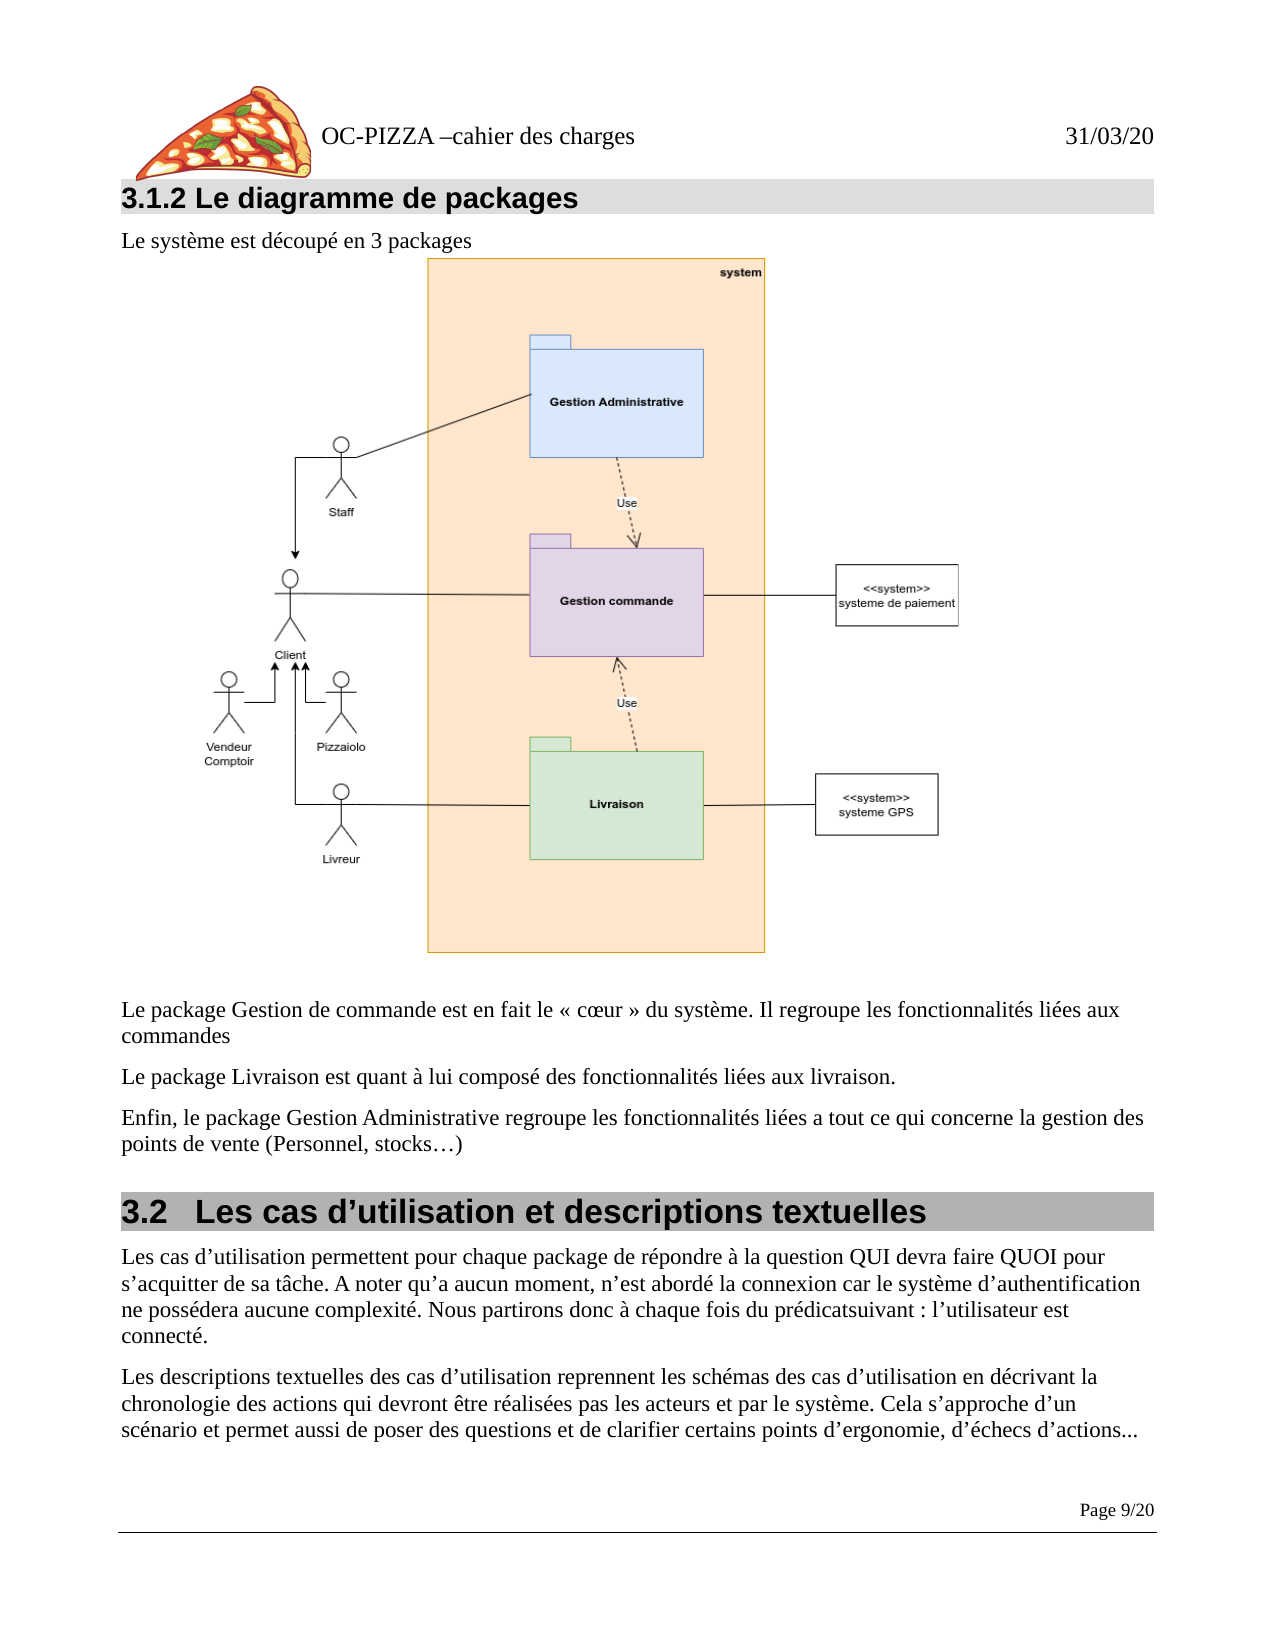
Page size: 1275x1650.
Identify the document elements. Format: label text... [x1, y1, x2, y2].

list Le système est découpé en 3 packages [121, 227, 1154, 253]
subtitle Les cas d’utilisation et descriptions textuelles [121, 1192, 1154, 1231]
subtitle Le diagramme de packages [121, 179, 1154, 214]
picture [204, 258, 959, 953]
text Le package Livraison est quant à lui composé des fonctionnalités liées aux livraison. [121, 1063, 1154, 1089]
list Les cas d’utilisation permettent pour chaque package de répondre à la question QUI devra faire QUOI pour s’acquitter de sa tâche. A noter qu’a aucun moment, n’est abordé la connexion car le système d’authentification ne possédera aucune complexité. Nous partirons donc à chaque fois du prédicatsuivant : l’utilisateur est connecté. [121, 1243, 1154, 1349]
list Les descriptions textuelles des cas d’utilisation reprennent les schémas des cas d’utilisation en décrivant la chronologie des actions qui devront être réalisées pas les acteurs et par le système. Cela s’approche d’un scénario et permet aussi de poser des questions et de clarifier certains points d’ergonomie, d’échecs d’actions... [121, 1363, 1154, 1442]
text Enfin, le package Gestion Administrative regroupe les fonctionnalités liées a tout ce qui concerne la gestion des points de vente (Personnel, stocks…) [121, 1104, 1154, 1157]
picture [135, 86, 312, 181]
text Le package Gestion de commande est en fait le « cœur » du système. Il regroupe les fonctionnalités liées aux commandes [121, 996, 1154, 1048]
